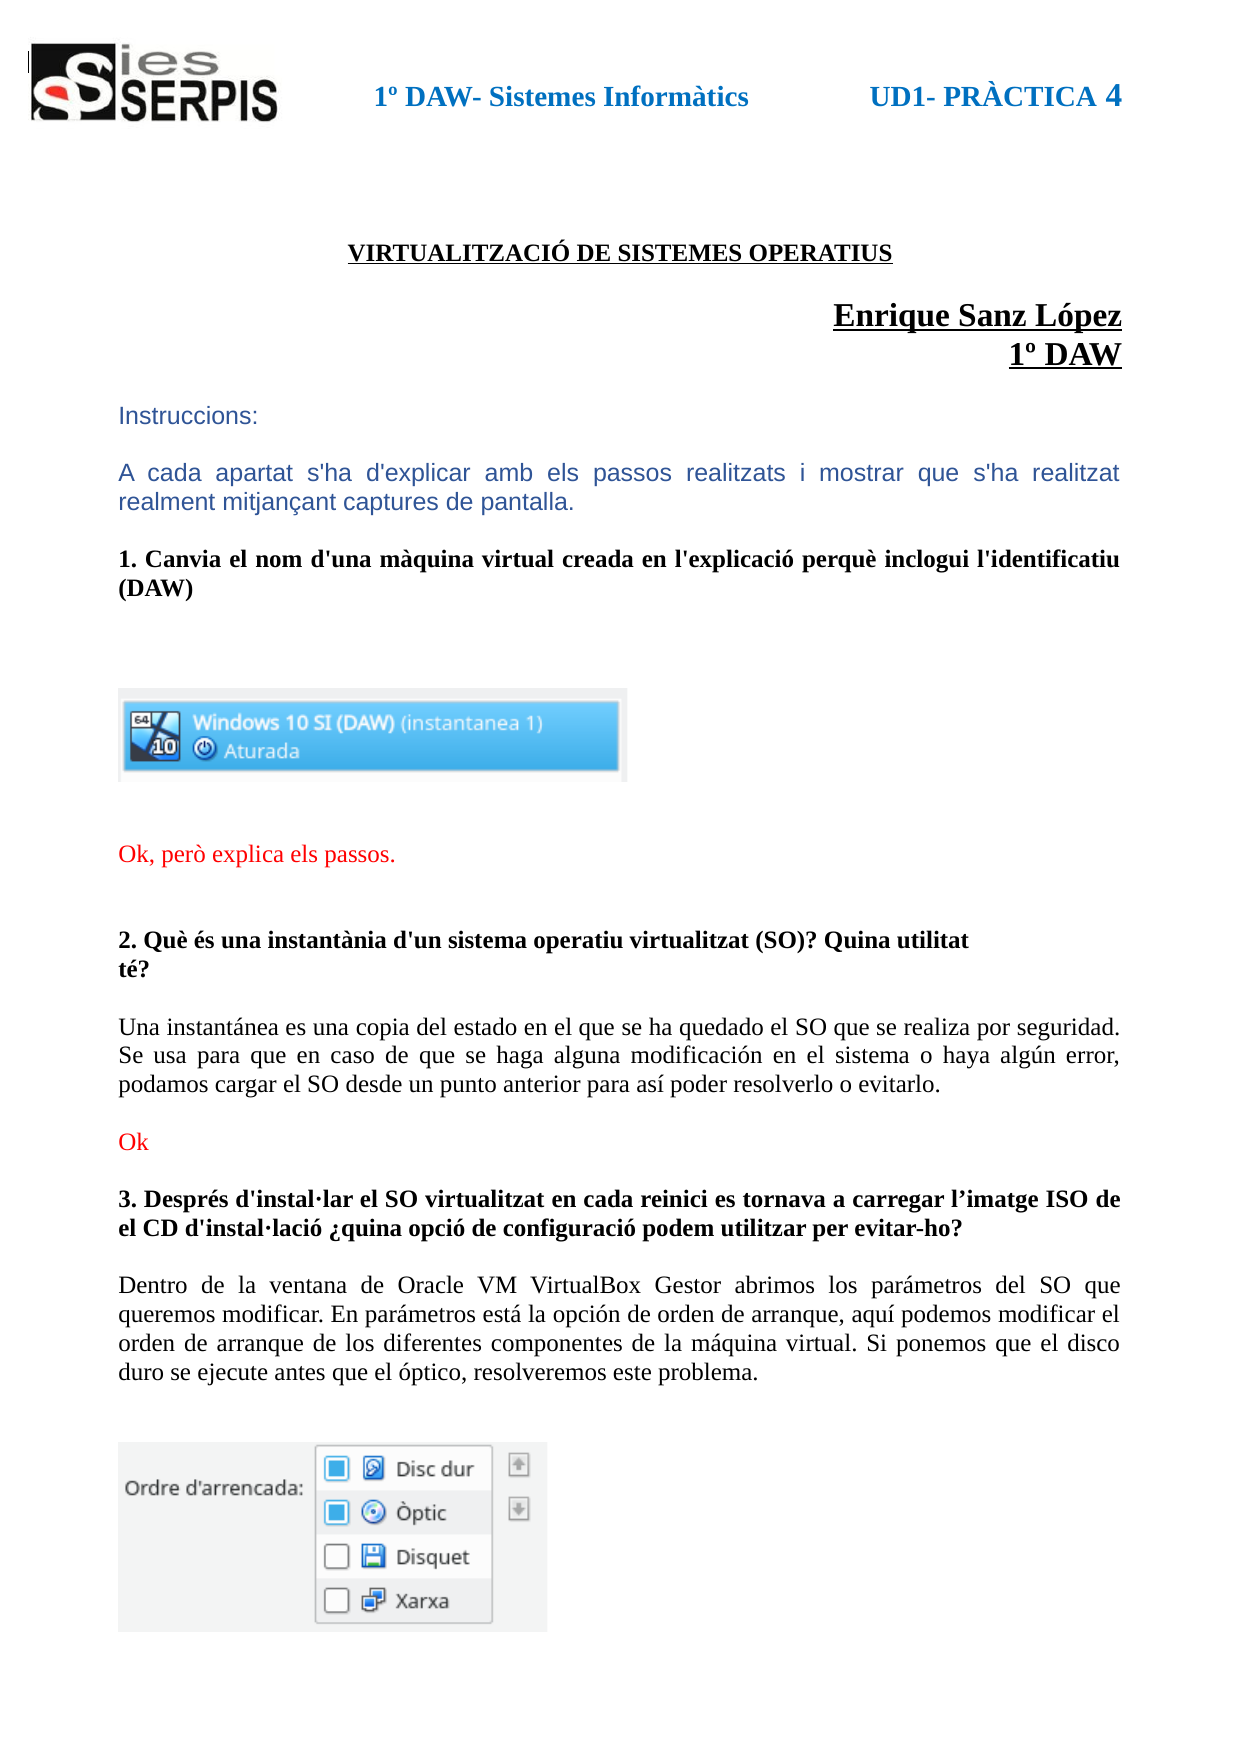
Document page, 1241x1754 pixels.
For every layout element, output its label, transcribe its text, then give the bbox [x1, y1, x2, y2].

text A cada apartat s'ha d'explicar amb els passos realitzats i mostrar que s'ha realitzat realment mitjançant captures de pantalla. [118, 458, 1122, 516]
text Ok, però explica els passos. [118, 839, 1122, 868]
text Una instantánea es una copia del estado en el que se ha quedado el SO que se realiza por seguridad. Se usa para que en caso de que se haga alguna modificación en el sistema o haya algún error, podamos cargar el SO desde un punto anterior para así poder resolverlo o evitarlo. [118, 1012, 1122, 1098]
text 3. Després d'instal·lar el SO virtualitzat en cada reinici es tornava a carregar l’imatge ISO de el CD d'instal·lació ¿quina opció de configuració podem utilitzar per evitar-ho? [118, 1184, 1122, 1242]
text VIRTUALITZACIÓ DE SISTEMES OPERATIUS [118, 238, 1122, 267]
text té? [118, 954, 1122, 983]
text Dentro de la ventana de Oracle VM VirtualBox Gestor abrimos los parámetros del SO que queremos modificar. En parámetros está la opción de orden de arranque, aquí podemos modificar el orden de arranque de los diferentes componentes de la máquina virtual. Si ponemos que el disco duro se ejecute antes que el óptico, resolveremos este problema. [118, 1271, 1122, 1386]
text Ok [118, 1127, 1122, 1156]
text Enrique Sanz López [118, 295, 1122, 334]
text 1. Canvia el nom d'una màquina virtual creada en l'explicació perquè inclogui l'identificatiu (DAW) [118, 544, 1122, 602]
text Instruccions: [118, 401, 1122, 429]
text 2. Què és una instantània d'un sistema operatiu virtualitzat (SO)? Quina utilitat [118, 926, 1122, 954]
text 1º DAW [118, 334, 1122, 372]
